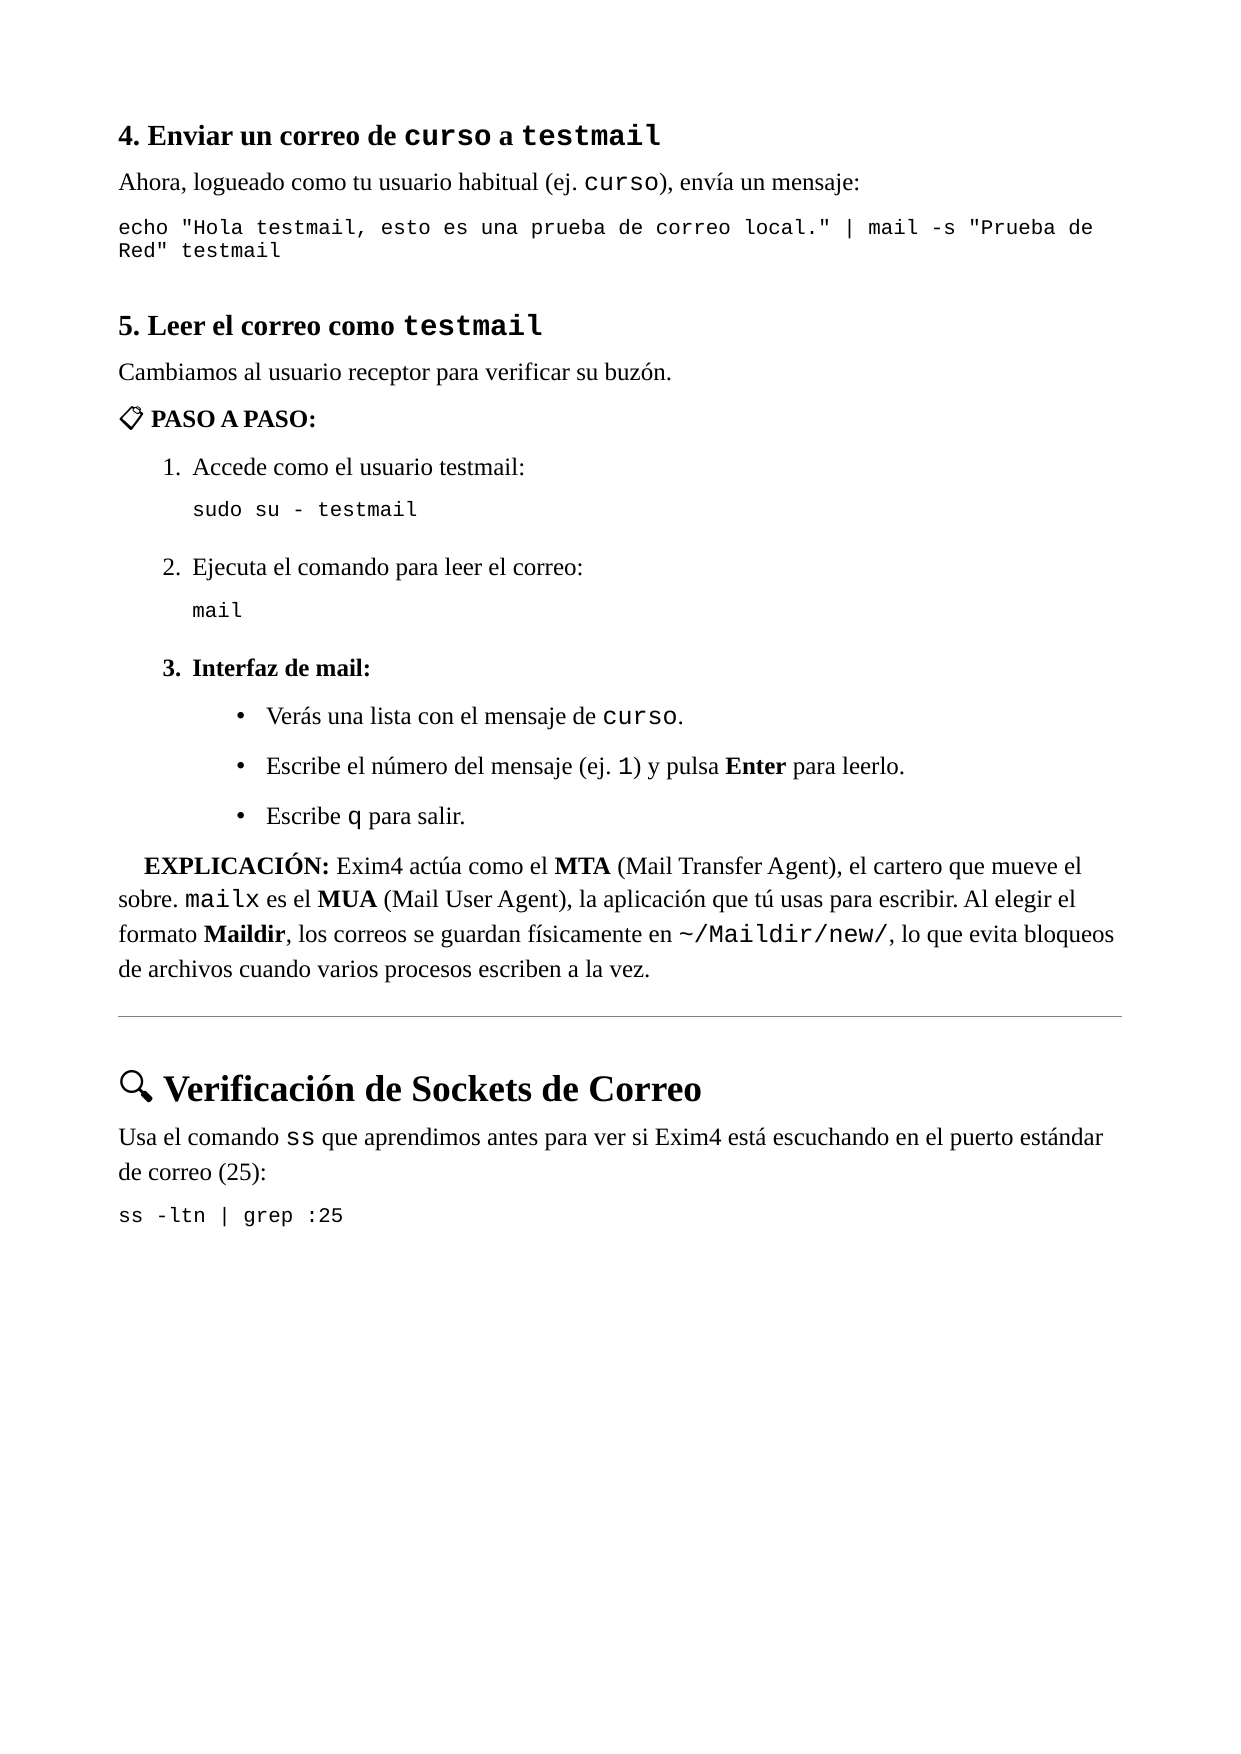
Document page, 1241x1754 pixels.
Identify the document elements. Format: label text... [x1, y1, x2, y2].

list Accede como el usuario testmail: [162, 452, 1122, 481]
text 💡 EXPLICACIÓN: Exim4 actúa como el MTA (Mail Transfer Agent), el cartero que mueve el sobre. mailx es el MUA (Mail User Agent), la aplicación que tú usas para escribir. Al elegir el formato Maildir, los correos se guardan físicamente en ~/Maildir/new/, lo que evita bloqueos de archivos cuando varios procesos escriben a la vez. [118, 851, 1122, 983]
text echo "Hola testmail, esto es una prueba de correo local." | mail -s "Prueba de Red" testmail [118, 217, 1122, 264]
list Ejecuta el comando para leer el correo: [162, 552, 1122, 581]
text Cambiamos al usuario receptor para verificar su buzón. [118, 357, 1122, 385]
subtitle 🔍 Verificación de Sockets de Correo [118, 1067, 1122, 1110]
text ss -ltn | grep :25 [118, 1205, 1122, 1229]
text 📋 PASO A PASO: [118, 404, 1122, 433]
text Ahora, logueado como tu usuario habitual (ej. curso), envía un mensaje: [118, 167, 1122, 197]
text Usa el comando ss que aprendimos antes para ver si Exim4 está escuchando en el puerto estándar de correo (25): [118, 1122, 1122, 1186]
list sudo su - testmail [162, 499, 1122, 523]
list mail [162, 600, 1122, 624]
list Escribe q para salir. [236, 801, 1122, 832]
list Interfaz de mail: [162, 653, 1122, 682]
subtitle 5. Leer el correo como testmail [118, 308, 1122, 344]
list Escribe el número del mensaje (ej. 1) y pulsa Enter para leerlo. [236, 751, 1122, 782]
subtitle 4. Enviar un correo de curso a testmail [118, 118, 1122, 154]
list Verás una lista con el mensaje de curso. [236, 701, 1122, 732]
